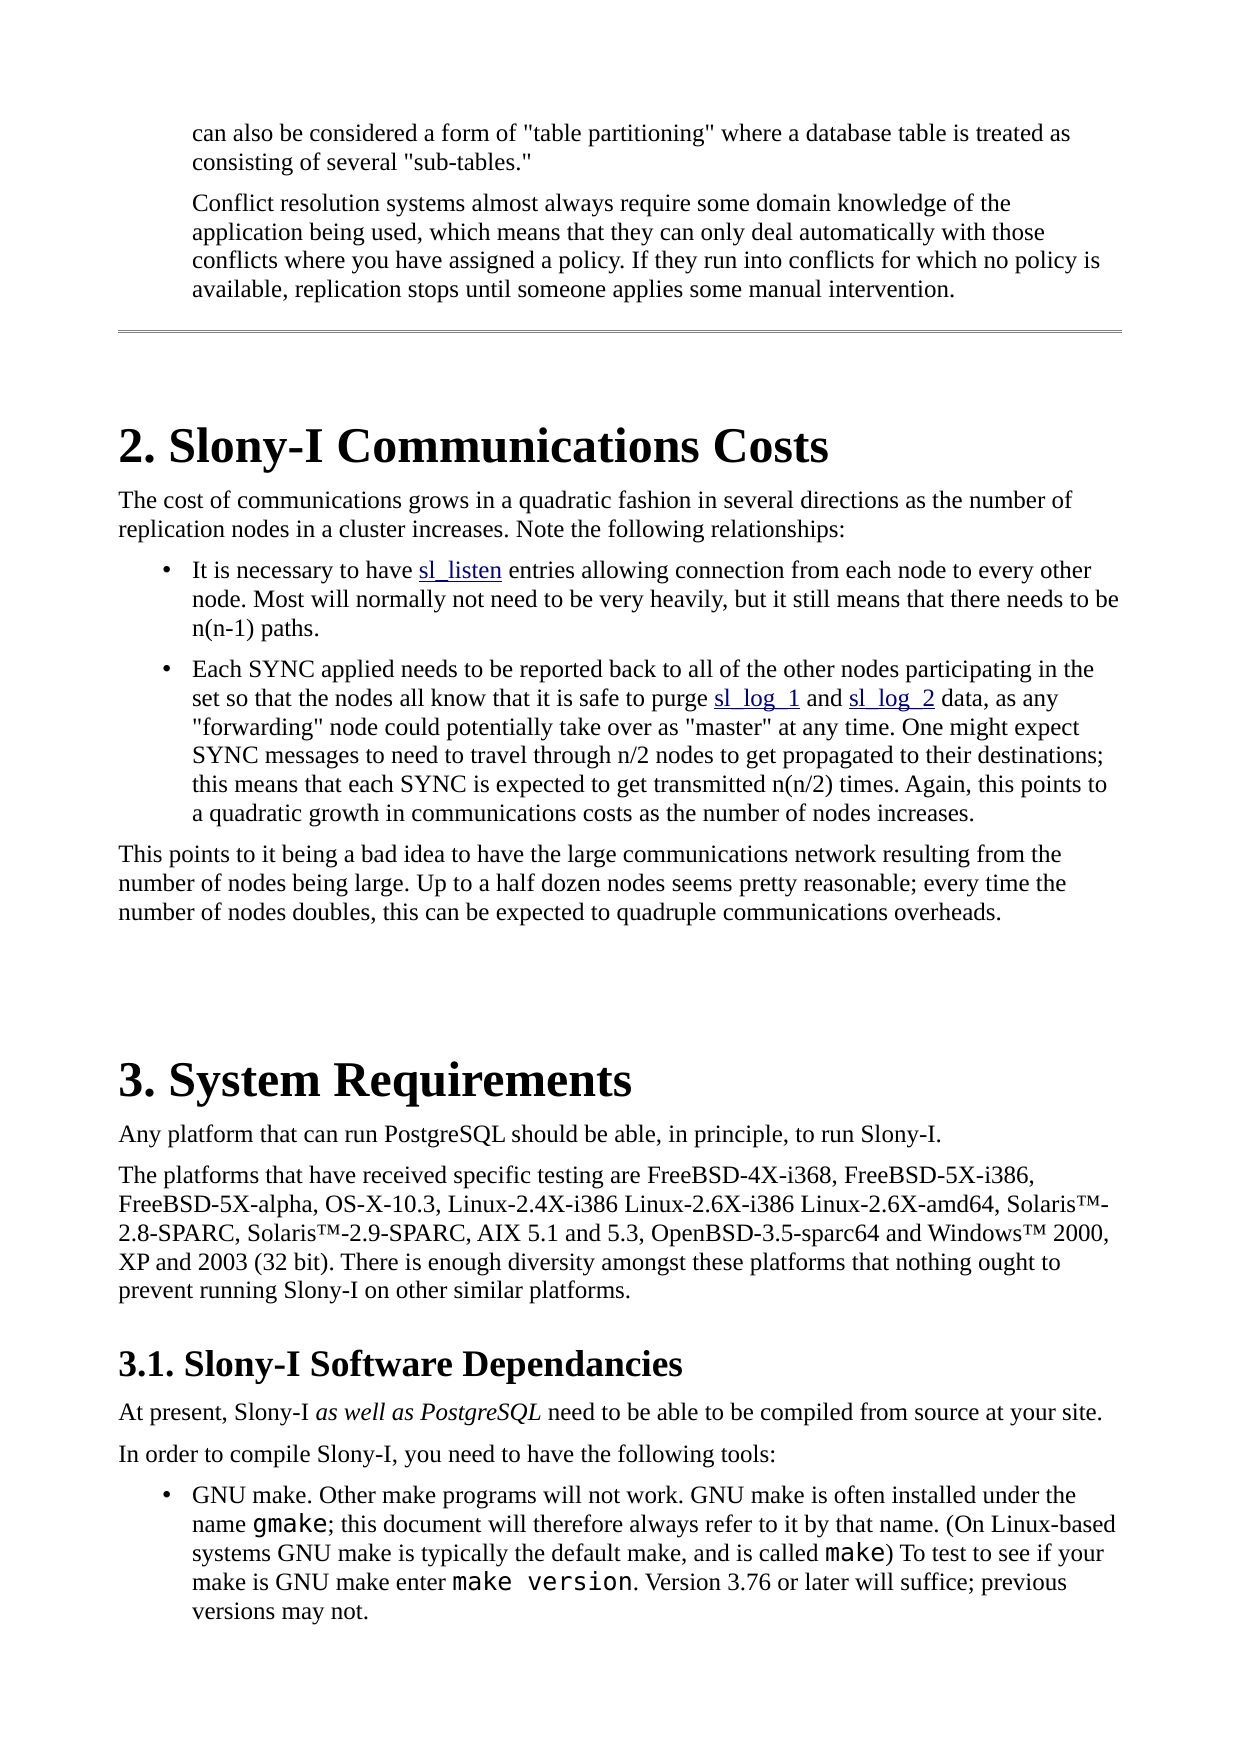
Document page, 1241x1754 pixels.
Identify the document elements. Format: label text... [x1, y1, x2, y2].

text The platforms that have received specific testing are FreeBSD-4X-i368, FreeBSD-5X-i386, FreeBSD-5X-alpha, OS-X-10.3, Linux-2.4X-i386 Linux-2.6X-i386 Linux-2.6X-amd64, Solaris™-2.8-SPARC, Solaris™-2.9-SPARC, AIX 5.1 and 5.3, OpenBSD-3.5-sparc64 and Windows™ 2000, XP and 2003 (32 bit). There is enough diversity amongst these platforms that nothing ought to prevent running Slony-I on other similar platforms. [118, 1161, 1122, 1304]
text At present, Slony-I as well as PostgreSQL need to be able to be compiled from source at your site. [118, 1397, 1122, 1426]
list It is necessary to have sl_listen entries allowing connection from each node to every other node. Most will normally not need to be very heavily, but it still means that there needs to be n(n-1) paths. [162, 556, 1122, 642]
list Conflict resolution systems almost always require some domain knowledge of the application being used, which means that they can only deal automatically with those conflicts where you have assigned a policy. If they run into conflicts for which no policy is available, replication stops until someone applies some manual intervention. [162, 188, 1122, 303]
subtitle 3.1. Slony-I Software Dependancies [118, 1342, 1122, 1385]
list GNU make. Other make programs will not work. GNU make is often installed under the name gmake; this document will therefore always refer to it by that name. (On Linux-based systems GNU make is typically the default make, and is called make) To test to see if your make is GNU make enter make version. Version 3.76 or later will suffice; previous versions may not. [162, 1480, 1122, 1625]
text Any platform that can run PostgreSQL should be able, in principle, to run Slony-I. [118, 1119, 1122, 1148]
text In order to compile Slony-I, you need to have the following tools: [118, 1439, 1122, 1467]
text The cost of communications grows in a quadratic fashion in several directions as the number of replication nodes in a cluster increases. Note the following relationships: [118, 486, 1122, 543]
list Each SYNC applied needs to be reported back to all of the other nodes participating in the set so that the nodes all know that it is safe to purge sl_log_1 and sl_log_2 data, as any "forwarding" node could potentially take over as "master" at any time. One might expect SYNC messages to need to travel through n/2 nodes to get propagated to their destinations; this means that each SYNC is expected to get transmitted n(n/2) times. Again, this points to a quadratic growth in communications costs as the number of nodes increases. [162, 654, 1122, 827]
list can also be considered a form of "table partitioning" where a database table is treated as consisting of several "sub-tables." [162, 118, 1122, 176]
subtitle 3. System Requirements [118, 1049, 1122, 1107]
text This points to it being a bad idea to have the large communications network resulting from the number of nodes being large. Up to a half dozen nodes seems pretty reasonable; every time the number of nodes doubles, this can be expected to quadruple communications overheads. [118, 839, 1122, 926]
subtitle 2. Slony-I Communications Costs [118, 416, 1122, 473]
